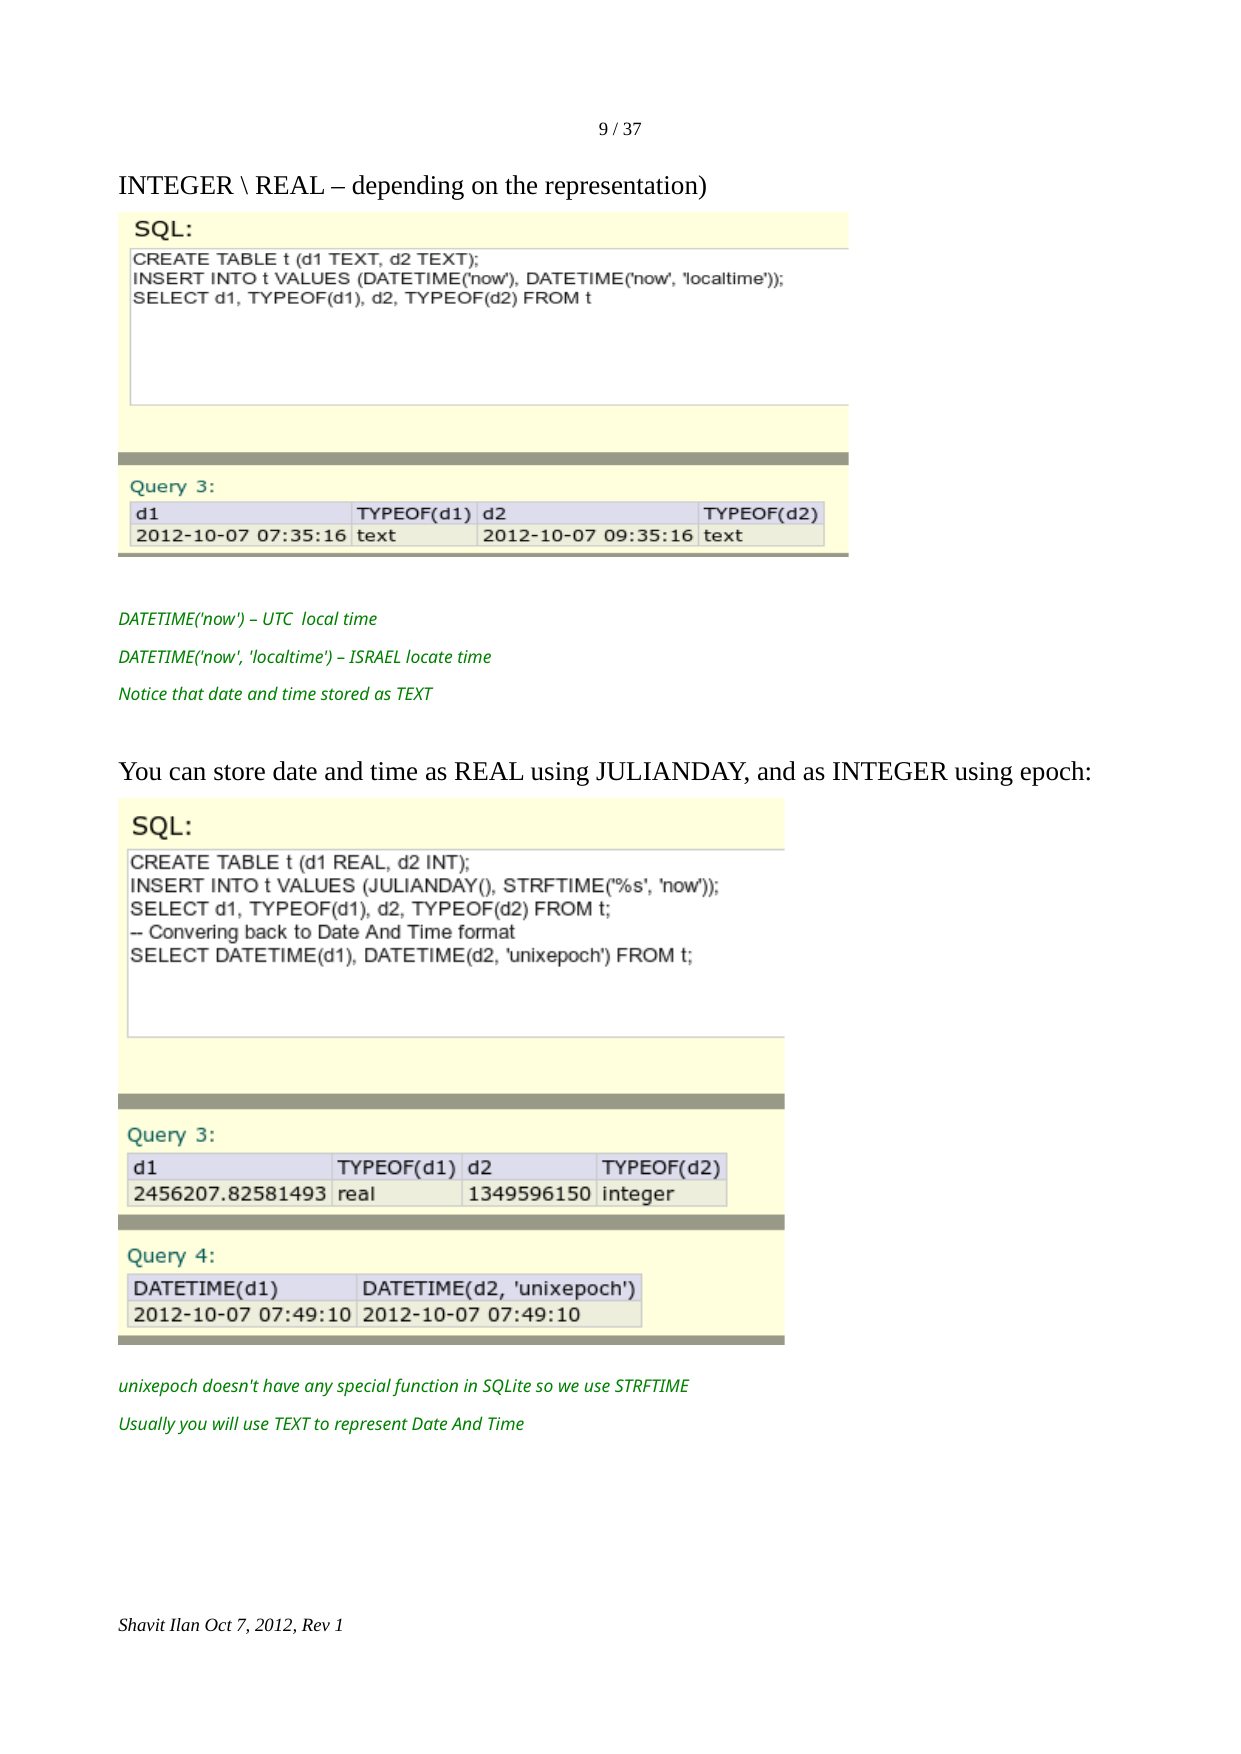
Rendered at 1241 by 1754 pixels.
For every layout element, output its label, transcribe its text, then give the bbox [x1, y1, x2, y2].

subtitle DATETIME('now') – UTC local time [118, 607, 1122, 631]
subtitle DATETIME('now', 'localtime') – ISRAEL locate time [118, 644, 1122, 668]
subtitle Notice that date and time stored as TEXT [118, 682, 1122, 706]
subtitle unixepoch doesn't have any special function in SQLite so we use STRFTIME [118, 1374, 1122, 1398]
picture [118, 212, 849, 557]
subtitle Usually you will use TEXT to represent Date And Time [118, 1411, 1122, 1435]
text You can store date and time as REAL using JULIANDAY, and as INTEGER using epoch: [118, 755, 1122, 786]
text INTEGER \ REAL – depending on the representation) [118, 169, 1122, 200]
picture [118, 798, 785, 1345]
